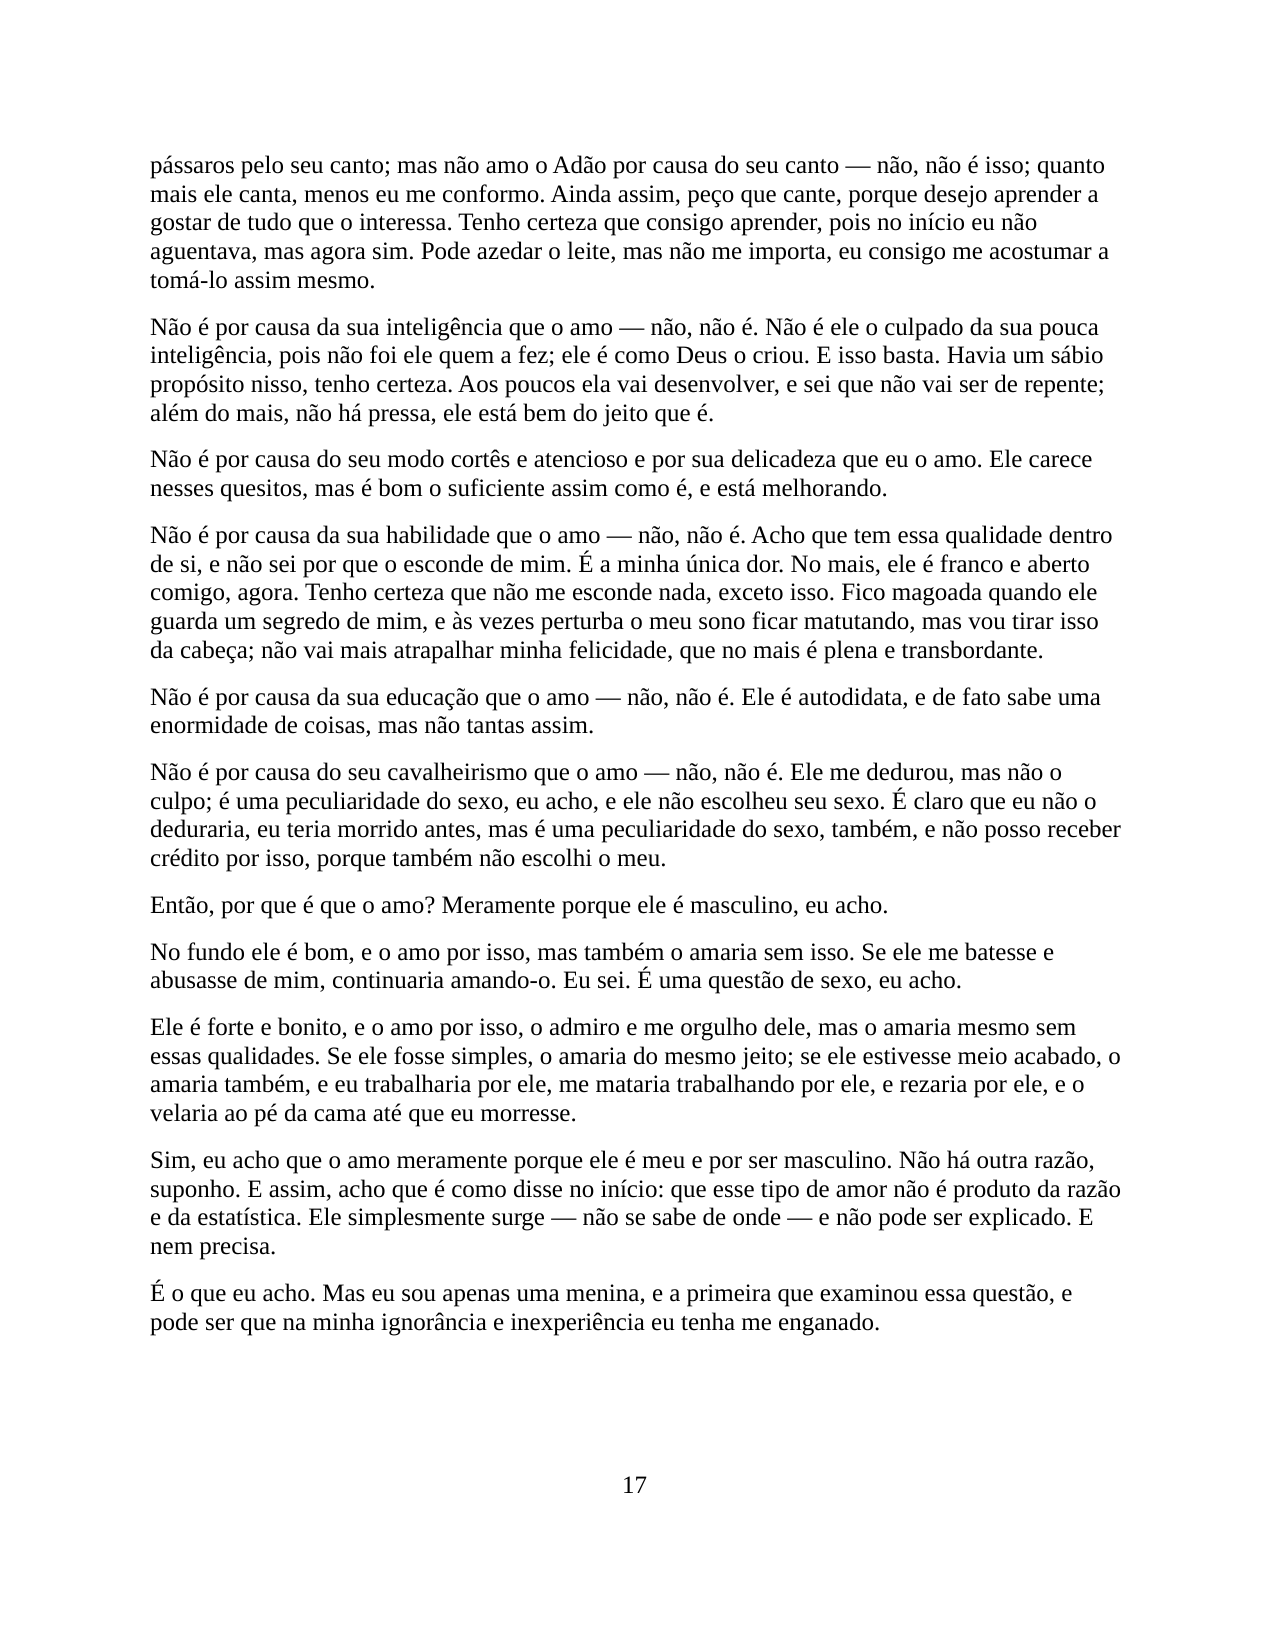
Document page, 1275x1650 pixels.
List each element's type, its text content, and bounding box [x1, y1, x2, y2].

text Então, por que é que o amo? Meramente porque ele é masculino, eu acho. [150, 890, 1125, 919]
text Ele é forte e bonito, e o amo por isso, o admiro e me orgulho dele, mas o amaria mesmo sem essas qualidades. Se ele fosse simples, o amaria do mesmo jeito; se ele estivesse meio acabado, o amaria também, e eu trabalharia por ele, me mataria trabalhando por ele, e rezaria por ele, e o velaria ao pé da cama até que eu morresse. [150, 1012, 1125, 1127]
text É o que eu acho. Mas eu sou apenas uma menina, e a primeira que examinou essa questão, e pode ser que na minha ignorância e inexperiência eu tenha me enganado. [150, 1278, 1125, 1335]
text pássaros pelo seu canto; mas não amo o Adão por causa do seu canto — não, não é isso; quanto mais ele canta, menos eu me conformo. Ainda assim, peço que cante, porque desejo aprender a gostar de tudo que o interessa. Tenho certeza que consigo aprender, pois no início eu não aguentava, mas agora sim. Pode azedar o leite, mas não me importa, eu consigo me acostumar a tomá-lo assim mesmo. [150, 150, 1125, 294]
text Não é por causa do seu modo cortês e atencioso e por sua delicadeza que eu o amo. Ele carece nesses quesitos, mas é bom o suficiente assim como é, e está melhorando. [150, 444, 1125, 502]
text No fundo ele é bom, e o amo por isso, mas também o amaria sem isso. Se ele me batesse e abusasse de mim, continuaria amando-o. Eu sei. É uma questão de sexo, eu acho. [150, 937, 1125, 994]
text Não é por causa da sua educação que o amo — não, não é. Ele é autodidata, e de fato sabe uma enormidade de coisas, mas não tantas assim. [150, 682, 1125, 739]
text Não é por causa do seu cavalheirismo que o amo — não, não é. Ele me dedurou, mas não o culpo; é uma peculiaridade do sexo, eu acho, e ele não escolheu seu sexo. É claro que eu não o deduraria, eu teria morrido antes, mas é uma peculiaridade do sexo, também, e não posso receber crédito por isso, porque também não escolhi o meu. [150, 757, 1125, 872]
text Não é por causa da sua inteligência que o amo — não, não é. Não é ele o culpado da sua pouca inteligência, pois não foi ele quem a fez; ele é como Deus o criou. E isso basta. Havia um sábio propósito nisso, tenho certeza. Aos poucos ela vai desenvolver, e sei que não vai ser de repente; além do mais, não há pressa, ele está bem do jeito que é. [150, 312, 1125, 427]
text Não é por causa da sua habilidade que o amo — não, não é. Acho que tem essa qualidade dentro de si, e não sei por que o esconde de mim. É a minha única dor. No mais, ele é franco e aberto comigo, agora. Tenho certeza que não me esconde nada, exceto isso. Fico magoada quando ele guarda um segredo de mim, e às vezes perturba o meu sono ficar matutando, mas vou tirar isso da cabeça; não vai mais atrapalhar minha felicidade, que no mais é plena e transbordante. [150, 520, 1125, 664]
text Sim, eu acho que o amo meramente porque ele é meu e por ser masculino. Não há outra razão, suponho. E assim, acho que é como disse no início: que esse tipo de amor não é produto da razão e da estatística. Ele simplesmente surge — não se sabe de onde — e não pode ser explicado. E nem precisa. [150, 1145, 1125, 1260]
